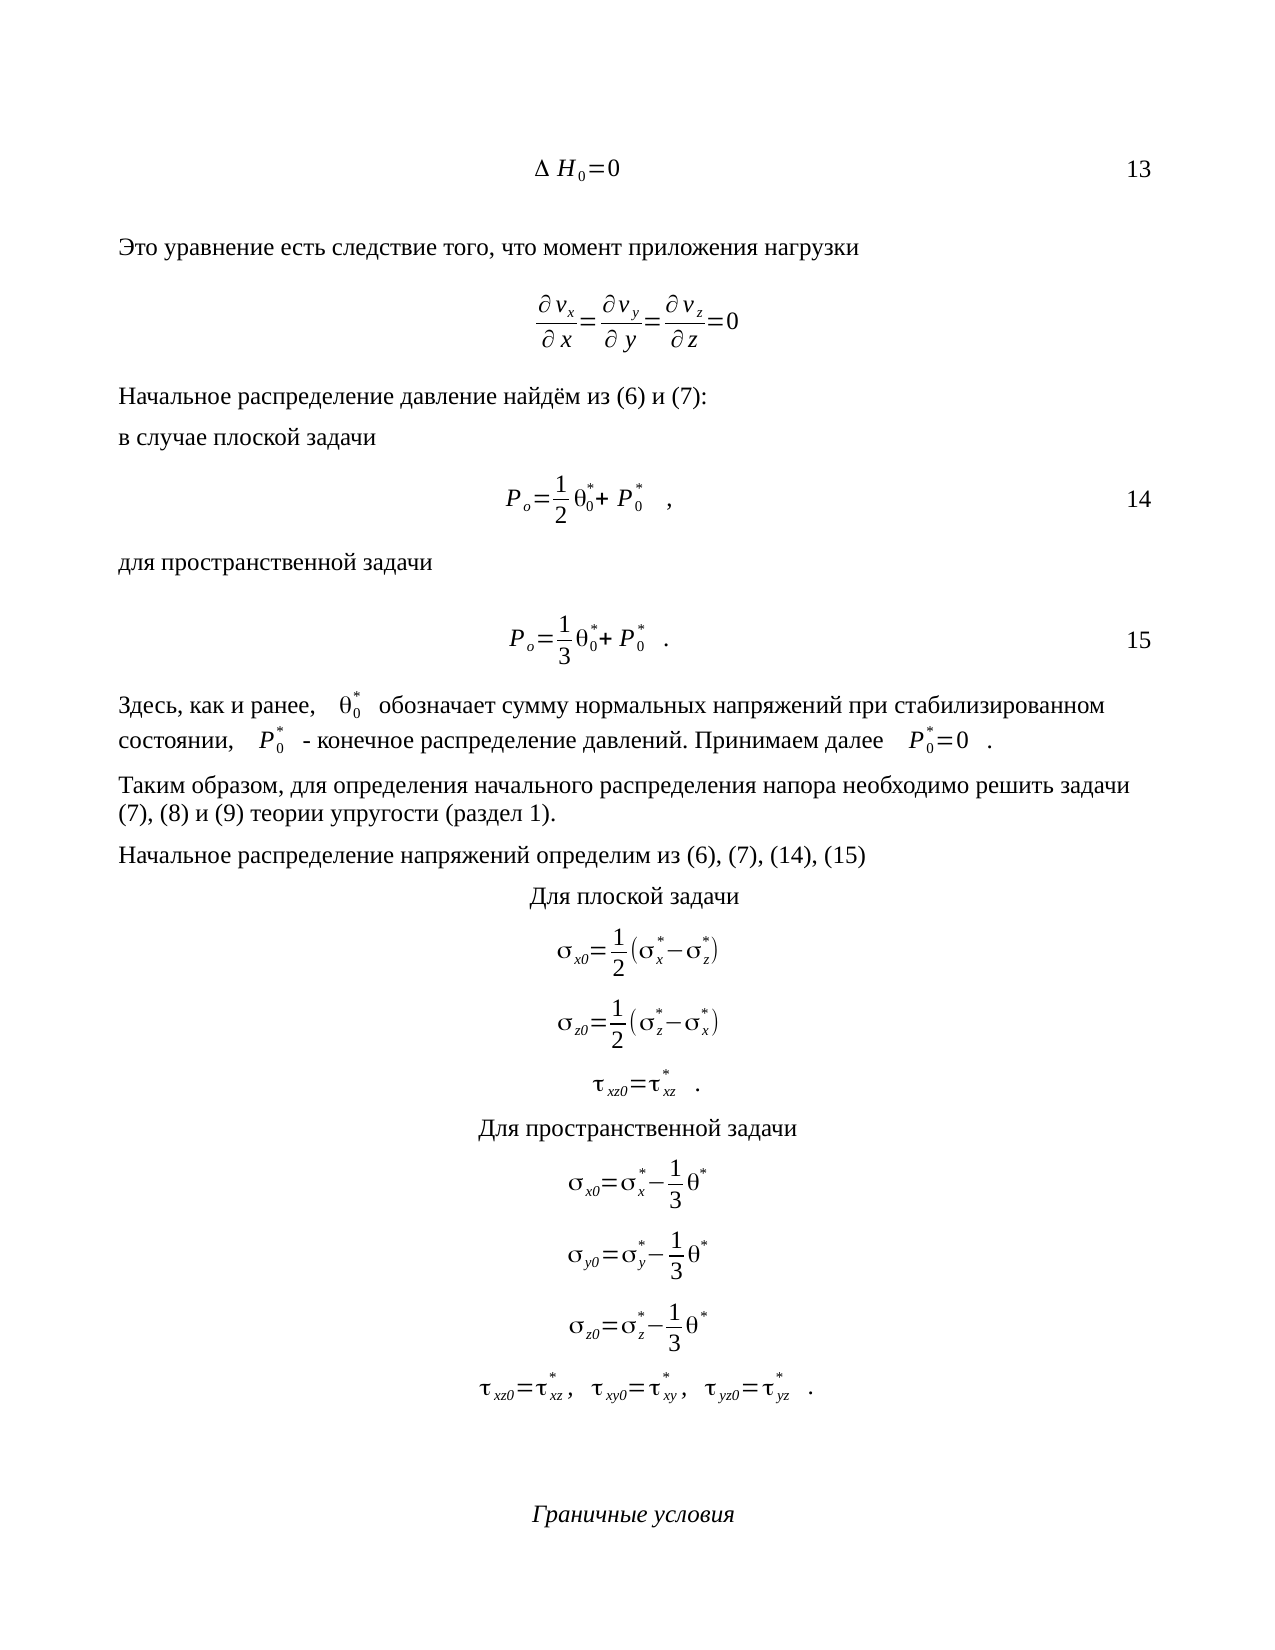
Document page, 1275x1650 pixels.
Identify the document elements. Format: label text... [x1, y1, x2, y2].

text Граничные условия [118, 1499, 1157, 1527]
text Для плоской задачи [118, 881, 1157, 910]
table_header , [118, 464, 1041, 547]
text Начальное распределение давление найдём из (6) и (7): [118, 381, 1157, 410]
table_header 13 [1041, 147, 1157, 203]
table_header . [118, 604, 1041, 687]
table_header 14 [1041, 464, 1157, 547]
text . [118, 1369, 1157, 1404]
text Здесь, как и ранее, обозначает сумму нормальных напряжений при стабилизированном состоянии, - конечное распределение давлений. Принимаем далее . [118, 687, 1157, 757]
text Это уравнение есть следствие того, что момент приложения нагрузки [118, 232, 1157, 261]
table_header [118, 147, 1041, 203]
text Для пространственной задачи [118, 1113, 1157, 1142]
text . [118, 1065, 1157, 1100]
text Таким образом, для определения начального распределения напора необходимо решить задачи (7), (8) и (9) теории упругости (раздел 1). [118, 770, 1157, 827]
table_header 15 [1041, 604, 1157, 687]
text для пространственной задачи [118, 547, 1157, 575]
text в случае плоской задачи [118, 422, 1157, 451]
text Начальное распределение напряжений определим из (6), (7), (14), (15) [118, 840, 1157, 868]
